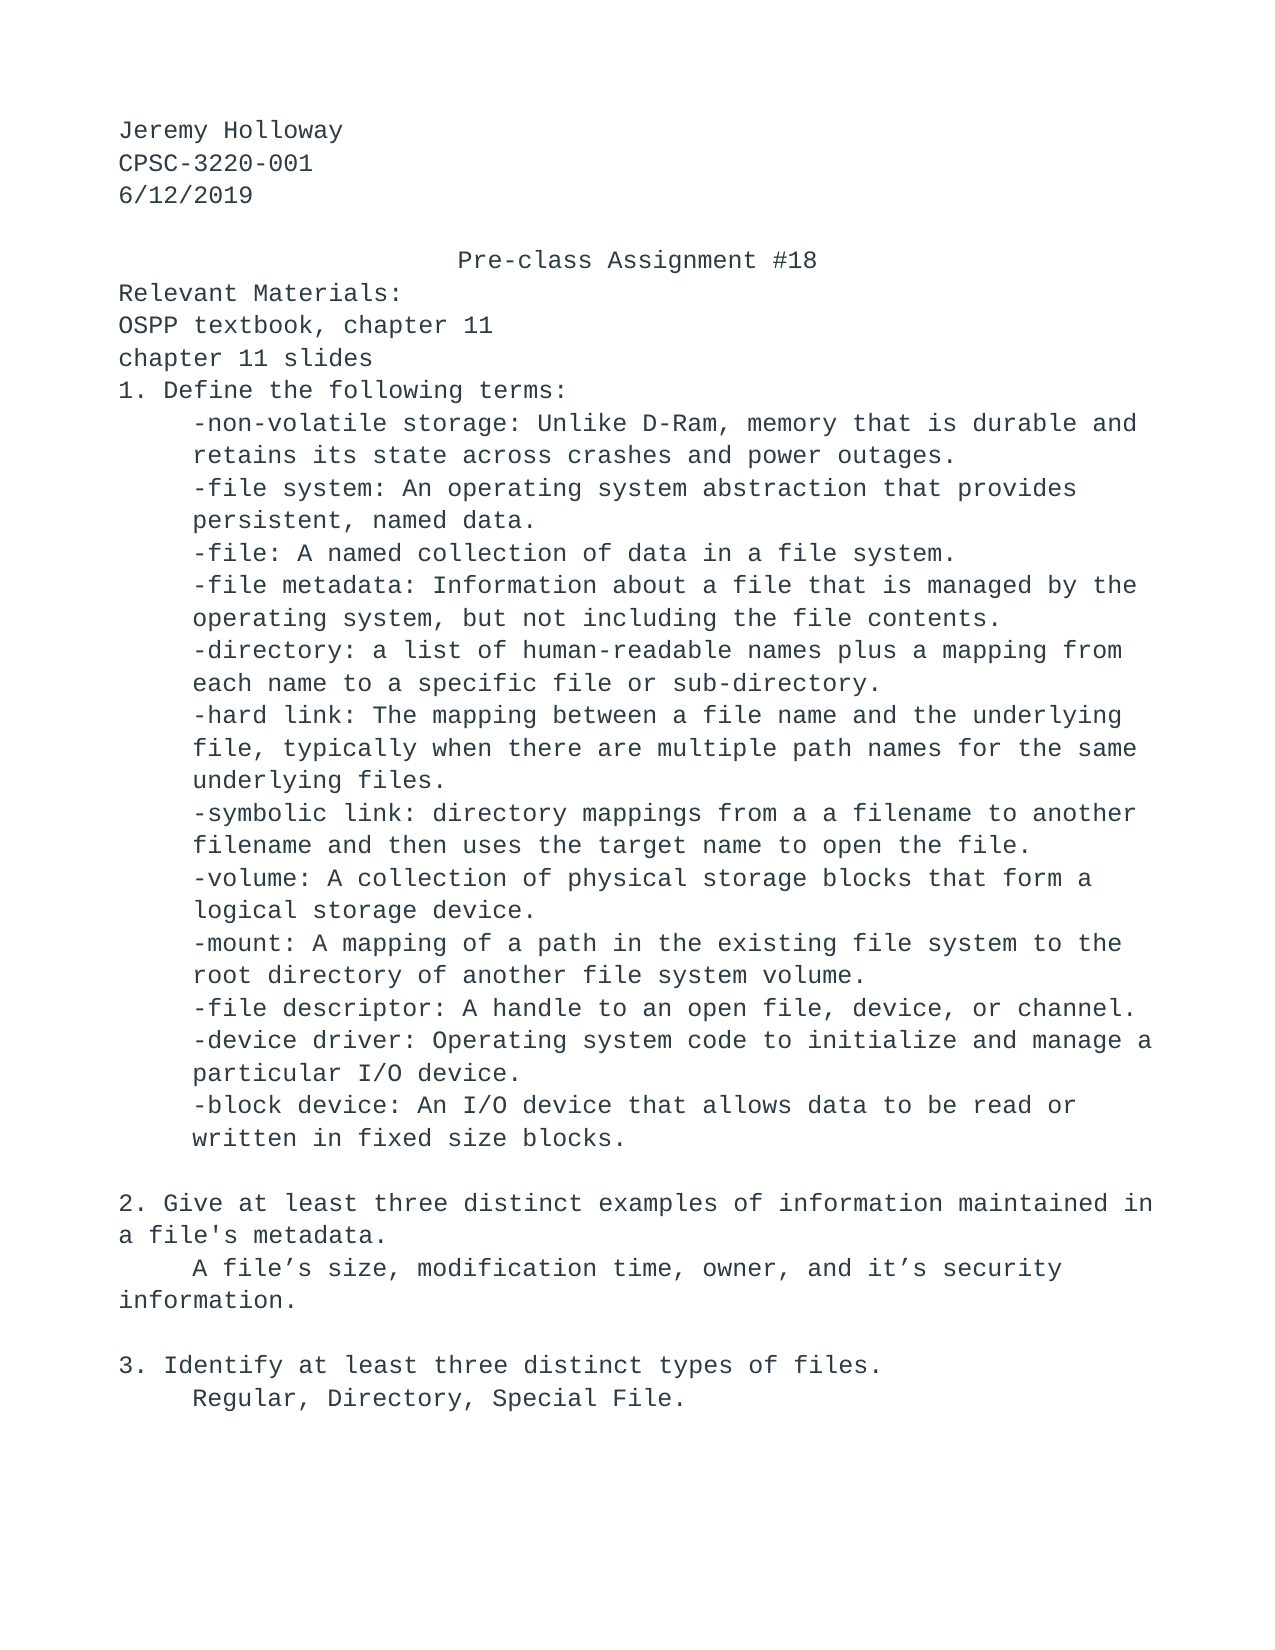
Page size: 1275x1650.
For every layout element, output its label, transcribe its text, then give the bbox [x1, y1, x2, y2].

text Relevant Materials: OSPP textbook, chapter 11 chapter 11 slides [118, 281, 1157, 374]
text CPSC-3220-001 [118, 151, 1157, 179]
text A file’s size, modification time, owner, and it’s security information. [118, 1256, 1157, 1316]
text 2. Give at least three distinct examples of information maintained in a file's metadata. [118, 1191, 1157, 1251]
text Regular, Directory, Special File. [118, 1386, 1157, 1414]
text 6/12/2019 [118, 183, 1157, 211]
text 3. Identify at least three distinct types of files. [118, 1353, 1157, 1381]
text Pre-class Assignment #18 [118, 248, 1157, 276]
text Jeremy Holloway [118, 118, 1157, 146]
text 1. Define the following terms: -non-volatile storage: Unlike D-Ram, memory that is durable and retains its state across crashes and power outages. -file system: An operating system abstraction that provides persistent, named data. -file: A named collection of data in a file system. -file metadata: Information about a file that is managed by the operating system, but not including the file contents. -directory: a list of human-readable names plus a mapping from each name to a specific file or sub-directory. -hard link: The mapping between a file name and the underlying file, typically when there are multiple path names for the same underlying files. -symbolic link: directory mappings from a a filename to another filename and then uses the target name to open the file. -volume: A collection of physical storage blocks that form a logical storage device. -mount: A mapping of a path in the existing file system to the root directory of another file system volume. -file descriptor: A handle to an open file, device, or channel. -device driver: Operating system code to initialize and manage a particular I/O device. -block device: An I/O device that allows data to be read or written in fixed size blocks. [118, 378, 1157, 1154]
